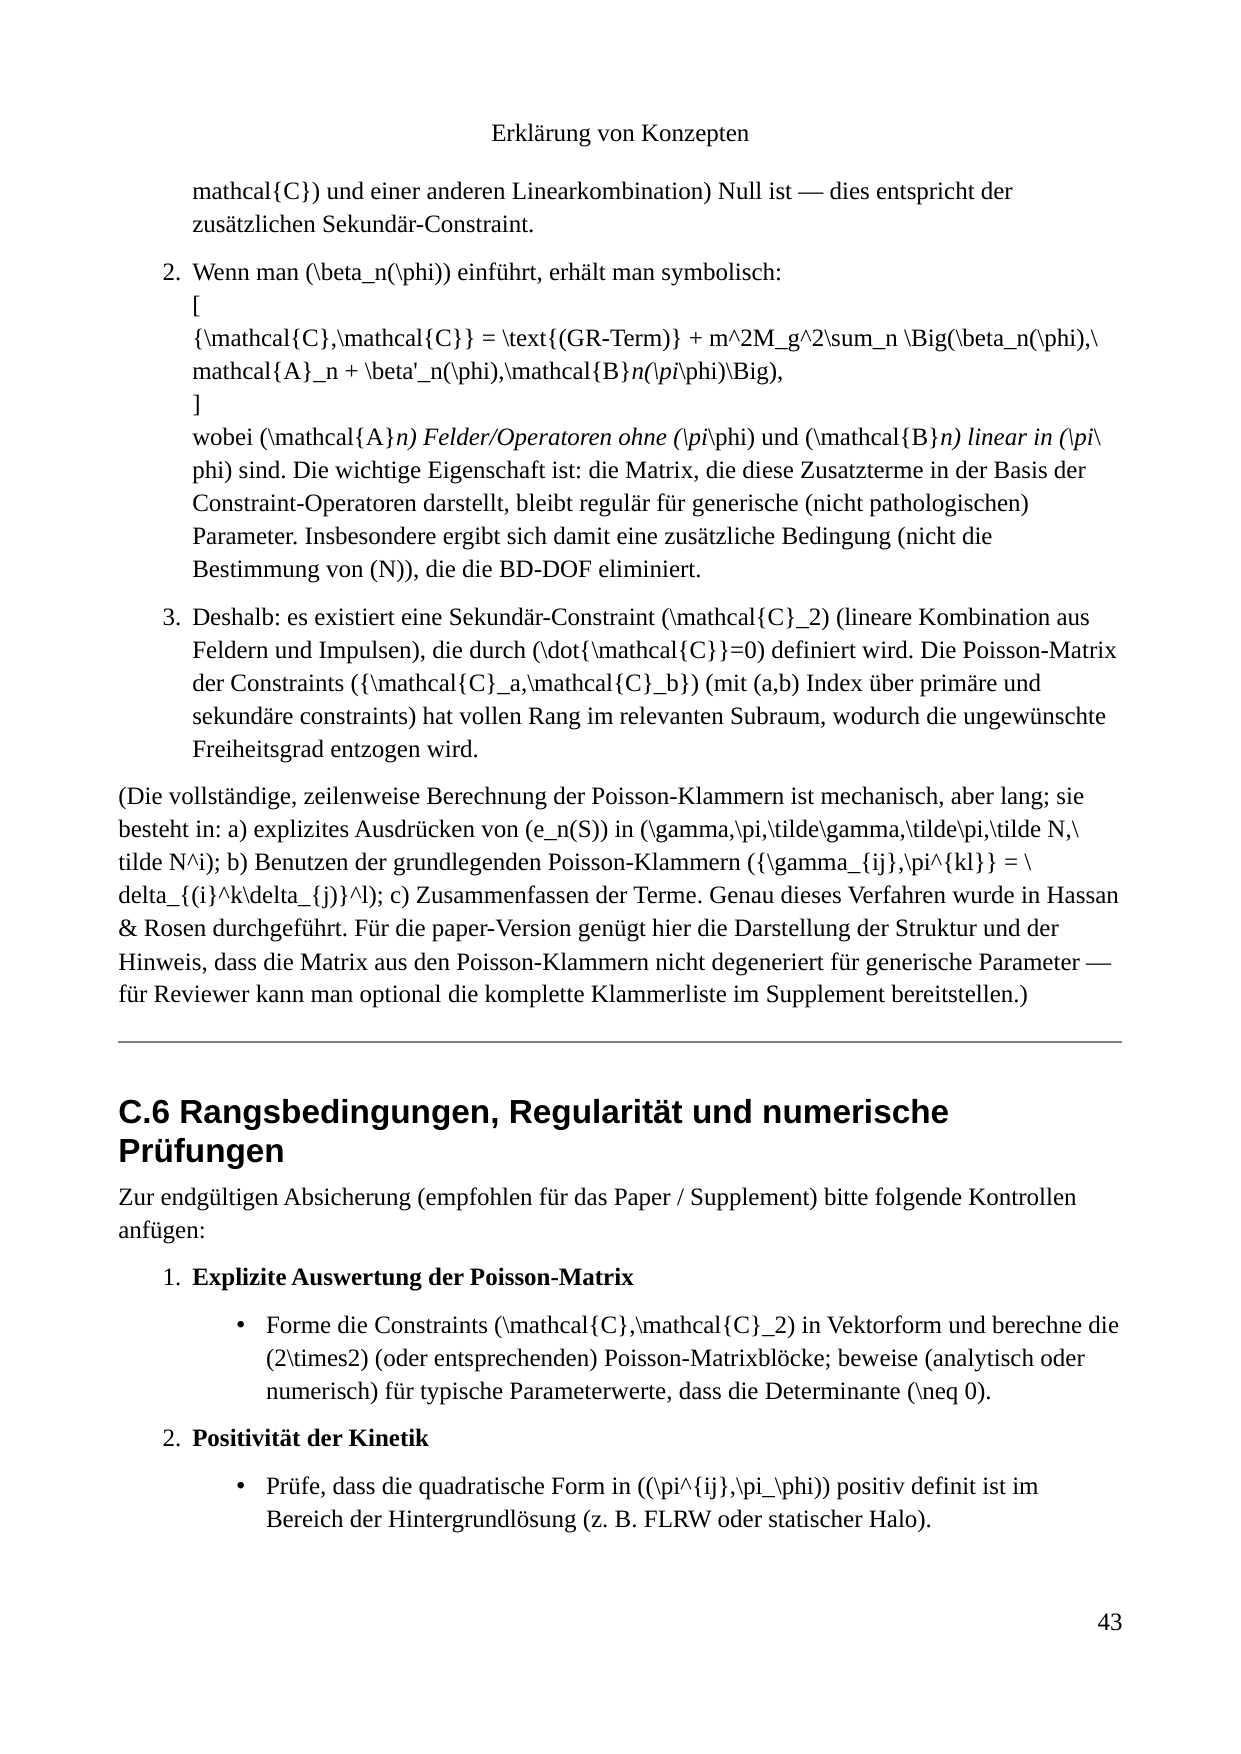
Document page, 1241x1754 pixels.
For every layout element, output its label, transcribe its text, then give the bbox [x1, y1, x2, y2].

text Zur endgültigen Absicherung (empfohlen für das Paper / Supplement) bitte folgende Kontrollen anfügen: [118, 1182, 1122, 1243]
list Positivität der Kinetik [162, 1423, 1122, 1452]
list Explizite Auswertung der Poisson-Matrix [162, 1262, 1122, 1291]
list Deshalb: es existiert eine Sekundär-Constraint (\mathcal{C}_2) (lineare Kombination aus Feldern und Impulsen), die durch (\dot{\mathcal{C}}=0) definiert wird. Die Poisson-Matrix der Constraints ({\mathcal{C}_a,\mathcal{C}_b}) (mit (a,b) Index über primäre und sekundäre constraints) hat vollen Rang im relevanten Subraum, wodurch die ungewünschte Freiheitsgrad entzogen wird. [162, 602, 1122, 763]
subtitle C.6 Rangsbedingungen, Regularität und numerische Prüfungen [118, 1092, 1122, 1169]
list mathcal{C}) und einer anderen Linearkombination) Null ist — dies entspricht der zusätzlichen Sekundär-Constraint. [162, 176, 1122, 238]
text (Die vollständige, zeilenweise Berechnung der Poisson-Klammern ist mechanisch, aber lang; sie besteht in: a) explizites Ausdrücken von (e_n(S)) in (\gamma,\pi,\tilde\gamma,\tilde\pi,\tilde N,\tilde N^i); b) Benutzen der grundlegenden Poisson-Klammern ({\gamma_{ij},\pi^{kl}} = \delta_{(i}^k\delta_{j)}^l); c) Zusammenfassen der Terme. Genau dieses Verfahren wurde in Hassan & Rosen durchgeführt. Für die paper-Version genügt hier die Darstellung der Struktur und der Hinweis, dass die Matrix aus den Poisson-Klammern nicht degeneriert für generische Parameter — für Reviewer kann man optional die komplette Klammerliste im Supplement bereitstellen.) [118, 781, 1122, 1008]
list Forme die Constraints (\mathcal{C},\mathcal{C}_2) in Vektorform und berechne die (2\times2) (oder entsprechenden) Poisson-Matrixblöcke; beweise (analytisch oder numerisch) für typische Parameterwerte, dass die Determinante (\neq 0). [236, 1310, 1122, 1405]
list Prüfe, dass die quadratische Form in ((\pi^{ij},\pi_\phi)) positiv definit ist im Bereich der Hintergrundlösung (z. B. FLRW oder statischer Halo). [236, 1471, 1122, 1533]
list Wenn man (\beta_n(\phi)) einführt, erhält man symbolisch: [ {\mathcal{C},\mathcal{C}} = \text{(GR-Term)} + m^2M_g^2\sum_n \Big(\beta_n(\phi),\mathcal{A}_n + \beta'_n(\phi),\mathcal{B}n(\pi\phi)\Big), ] wobei (\mathcal{A}n) Felder/Operatoren ohne (\pi\phi) und (\mathcal{B}n) linear in (\pi\phi) sind. Die wichtige Eigenschaft ist: die Matrix, die diese Zusatzterme in der Basis der Constraint-Operatoren darstellt, bleibt regulär für generische (nicht pathologischen) Parameter. Insbesondere ergibt sich damit eine zusätzliche Bedingung (nicht die Bestimmung von (N)), die die BD-DOF eliminiert. [162, 257, 1122, 583]
